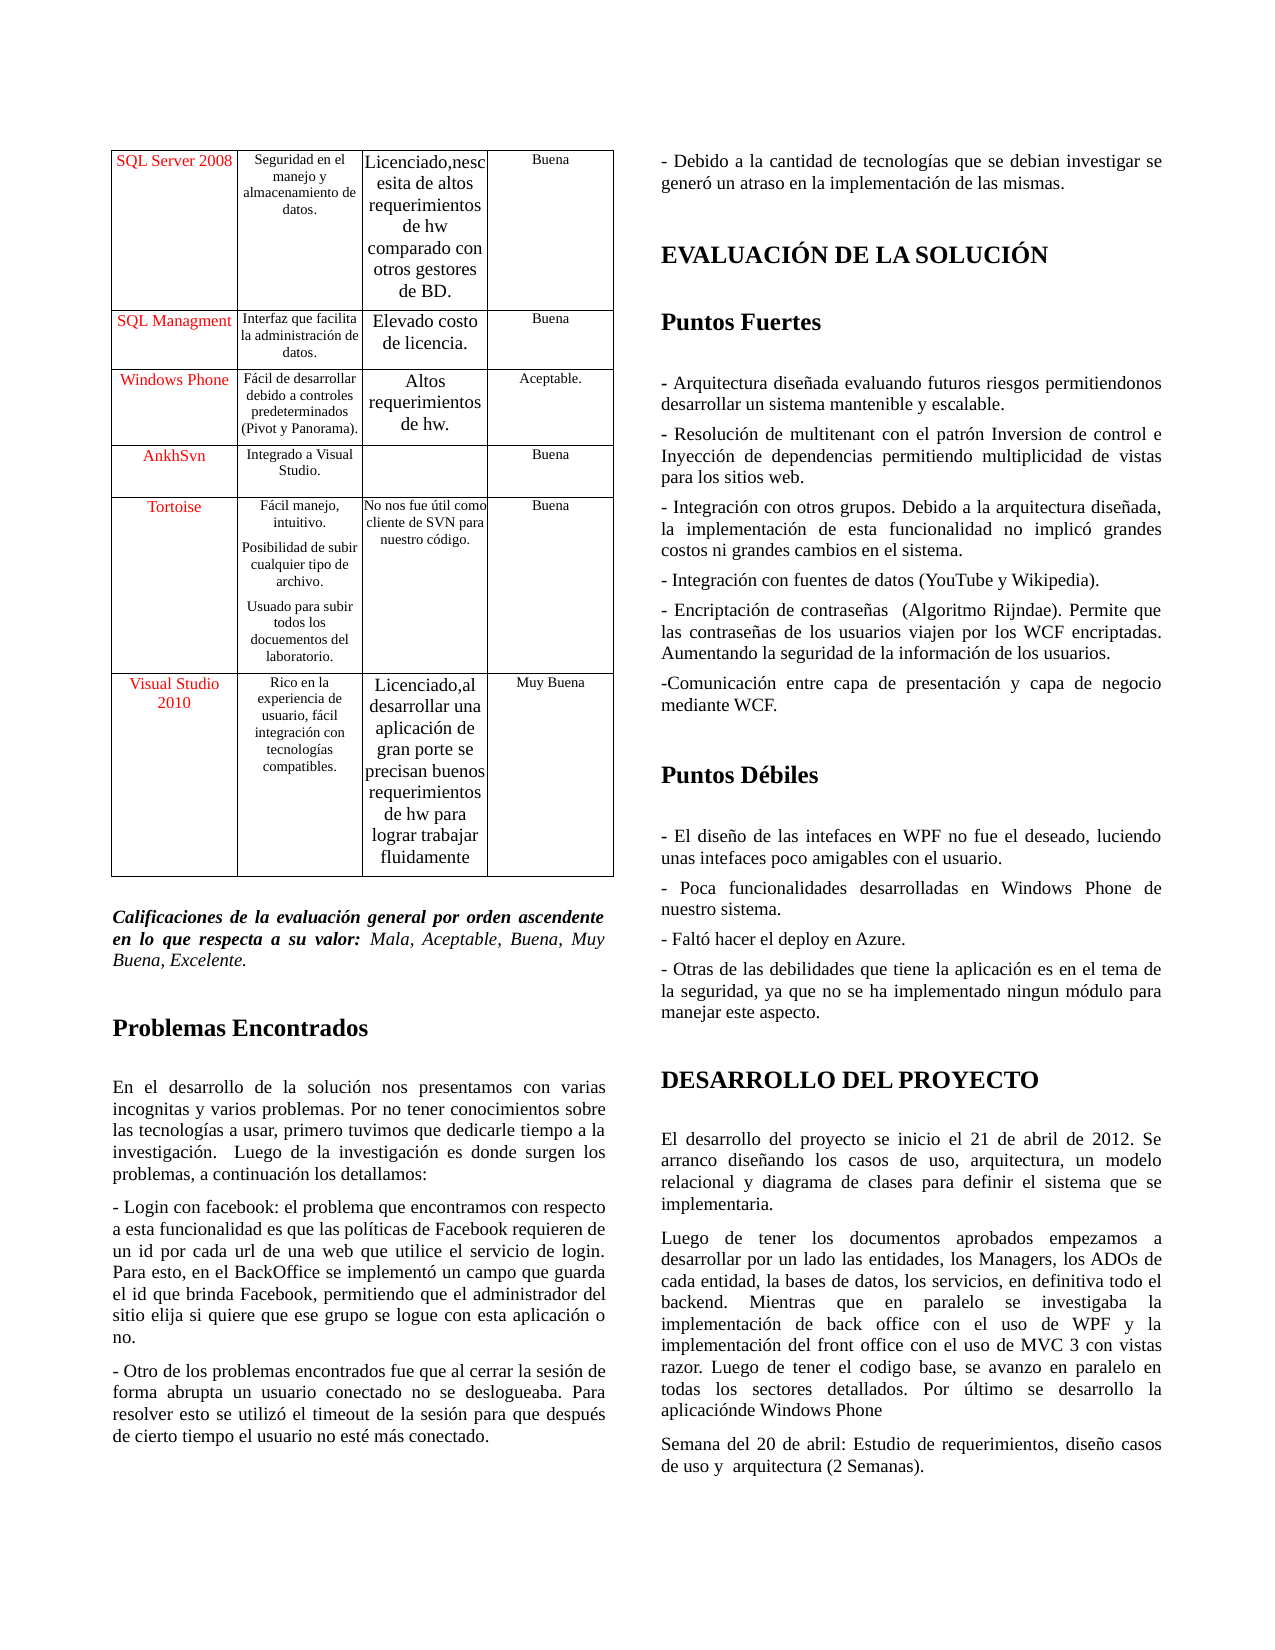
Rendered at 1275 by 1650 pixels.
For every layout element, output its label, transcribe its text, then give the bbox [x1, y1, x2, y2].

table_cell Rico en la experiencia de usuario, fácil integración con tecnologías compatibles. [238, 674, 362, 876]
text - Otro de los problemas encontrados fue que al cerrar la sesión de forma abrupta un usuario conectado no se deslogueaba. Para resolver esto se utilizó el timeout de la sesión para que después de cierto tiempo el usuario no esté más conectado. [112, 1360, 607, 1446]
table_cell Seguridad en el manejo y almacenamiento de datos. [238, 151, 362, 310]
table_cell Visual Studio 2010 [112, 674, 237, 876]
table_cell Licenciado,al desarrollar una aplicación de gran porte se precisan buenos requerimientos de hw para lograr trabajar fluidamente [363, 674, 487, 876]
table_cell Integrado a Visual Studio. [238, 446, 362, 496]
text - Integración con otros grupos. Debido a la arquitectura diseñada, la implementación de esta funcionalidad no implicó grandes costos ni grandes cambios en el sistema. [661, 496, 1162, 561]
table_cell Elevado costo de licencia. [363, 311, 487, 369]
text - Arquitectura diseñada evaluando futuros riesgos permitiendonos desarrollar un sistema mantenible y escalable. [661, 372, 1162, 415]
table_cell Buena [488, 498, 613, 673]
table_cell SQL Server 2008 [112, 151, 237, 310]
text Luego de tener los documentos aprobados empezamos a desarrollar por un lado las entidades, los Managers, los ADOs de cada entidad, la bases de datos, los servicios, en definitiva todo el backend. Mientras que en paralelo se investigaba la implementación de back office con el uso de WPF y la implementación del front office con el uso de MVC 3 con vistas razor. Luego de tener el codigo base, se avanzo en paralelo en todas los sectores detallados. Por último se desarrollo la aplicaciónde Windows Phone [661, 1227, 1162, 1421]
text -Comunicación entre capa de presentación y capa de negocio mediante WCF. [661, 672, 1162, 715]
table_cell Licenciado,nescesita de altos requerimientos de hw comparado con otros gestores de BD. [363, 151, 487, 310]
table_cell Muy Buena [488, 674, 613, 876]
table_cell AnkhSvn [112, 446, 237, 496]
subtitle Problemas Encontrados [112, 1013, 607, 1042]
table_cell No nos fue útil como cliente de SVN para nuestro código. [363, 498, 487, 673]
subtitle DESARROLLO DEL PROYECTO [661, 1065, 1162, 1094]
table_cell Interfaz que facilita la administración de datos. [238, 311, 362, 369]
text El desarrollo del proyecto se inicio el 21 de abril de 2012. Se arranco diseñando los casos de uso, arquitectura, un modelo relacional y diagrama de clases para definir el sistema que se implementaria. [661, 1128, 1162, 1214]
subtitle Puntos Débiles [661, 760, 1162, 789]
subtitle EVALUACIÓN DE LA SOLUCIÓN [661, 240, 1162, 268]
text Calificaciones de la evaluación general por orden ascendente en lo que respecta a su valor: Mala, Aceptable, Buena, Muy Buena, Excelente. [112, 906, 607, 971]
text - Poca funcionalidades desarrolladas en Windows Phone de nuestro sistema. [661, 877, 1162, 920]
text - Login con facebook: el problema que encontramos con respecto a esta funcionalidad es que las políticas de Facebook requieren de un id por cada url de una web que utilice el servicio de login. Para esto, en el BackOffice se implementó un campo que guarda el id que brinda Facebook, permitiendo que el administrador del sitio elija si quiere que ese grupo se logue con esta aplicación o no. [112, 1196, 607, 1347]
table_cell Altos requerimientos de hw. [363, 370, 487, 445]
text - Resolución de multitenant con el patrón Inversion de control e Inyección de dependencias permitiendo multiplicidad de vistas para los sitios web. [661, 423, 1162, 488]
table_cell Fácil de desarrollar debido a controles predeterminados (Pivot y Panorama). [238, 370, 362, 445]
table_cell Buena [488, 151, 613, 310]
table_cell [363, 446, 487, 496]
table_cell Buena [488, 446, 613, 496]
table_cell Tortoise [112, 498, 237, 673]
table_cell SQL Managment [112, 311, 237, 369]
text - Integración con fuentes de datos (YouTube y Wikipedia). [661, 569, 1162, 591]
text Semana del 20 de abril: Estudio de requerimientos, diseño casos de uso y arquitectura (2 Semanas). [661, 1433, 1162, 1476]
text - Otras de las debilidades que tiene la aplicación es en el tema de la seguridad, ya que no se ha implementado ningun módulo para manejar este aspecto. [661, 958, 1162, 1023]
text En el desarrollo de la solución nos presentamos con varias incognitas y varios problemas. Por no tener conocimientos sobre las tecnologías a usar, primero tuvimos que dedicarle tiempo a la investigación. Luego de la investigación es donde surgen los problemas, a continuación los detallamos: [112, 1076, 607, 1184]
text - Debido a la cantidad de tecnologías que se debian investigar se generó un atraso en la implementación de las mismas. [661, 150, 1162, 193]
text - Faltó hacer el deploy en Azure. [661, 928, 1162, 949]
text - El diseño de las intefaces en WPF no fue el deseado, luciendo unas intefaces poco amigables con el usuario. [661, 825, 1162, 868]
table_cell Aceptable. [488, 370, 613, 445]
subtitle Puntos Fuertes [661, 307, 1162, 335]
table_cell Windows Phone [112, 370, 237, 445]
table_cell Fácil manejo, intuitivo. Posibilidad de subir cualquier tipo de archivo. Usuado para subir todos los docuementos del laboratorio. [238, 498, 362, 673]
table_cell Buena [488, 311, 613, 369]
text - Encriptación de contraseñas (Algoritmo Rijndae). Permite que las contraseñas de los usuarios viajen por los WCF encriptadas. Aumentando la seguridad de la información de los usuarios. [661, 599, 1162, 664]
